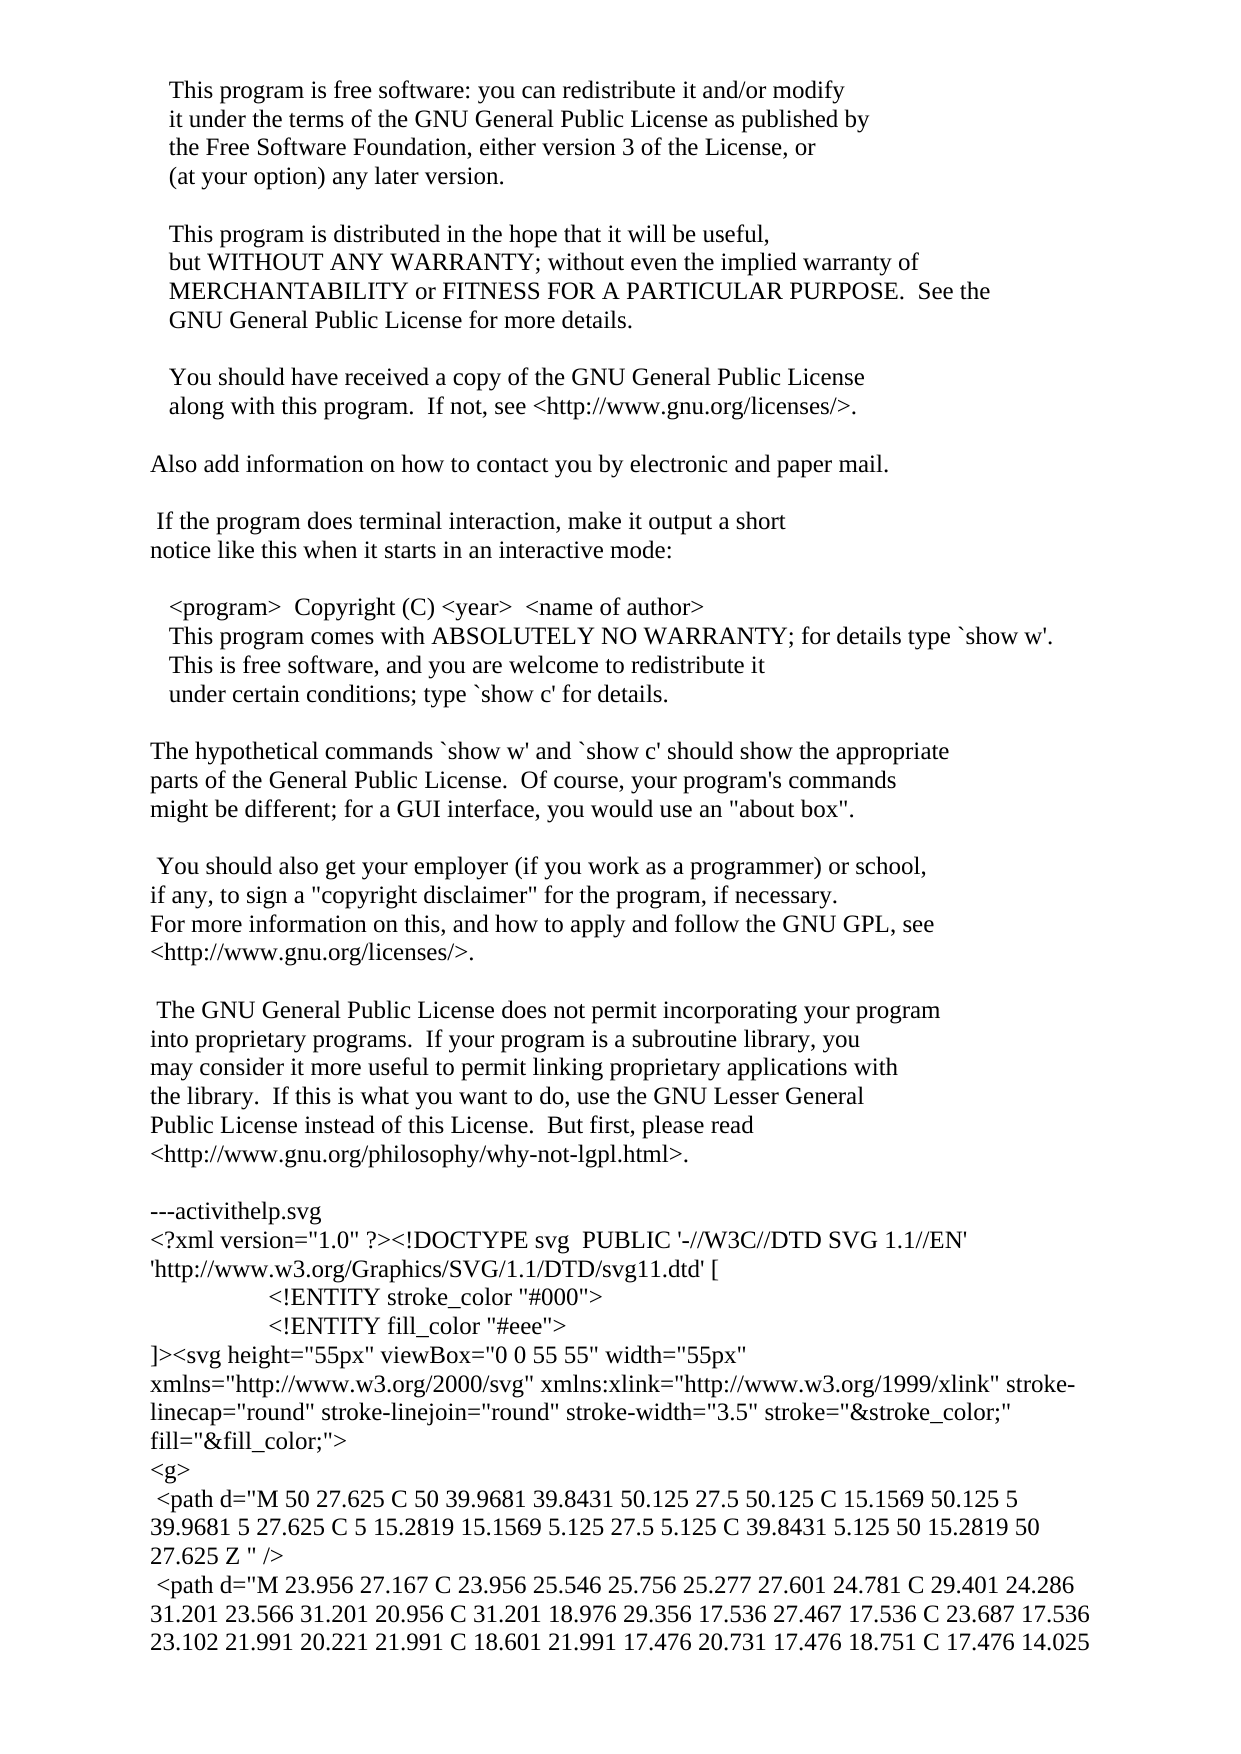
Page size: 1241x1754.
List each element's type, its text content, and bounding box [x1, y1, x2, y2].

text the library. If this is what you want to do, use the GNU Lesser General [150, 1081, 1090, 1110]
text The hypothetical commands `show w' and `show c' should show the appropriate [150, 736, 1090, 765]
text it under the terms of the GNU General Public License as published by [150, 104, 1090, 132]
text Also add information on how to contact you by electronic and paper mail. [150, 449, 1090, 477]
text <?xml version="1.0" ?><!DOCTYPE svg PUBLIC '-//W3C//DTD SVG 1.1//EN' 'http://www.w3.org/Graphics/SVG/1.1/DTD/svg11.dtd' [ [150, 1225, 1090, 1282]
text This is free software, and you are welcome to redistribute it [150, 650, 1090, 679]
text Public License instead of this License. But first, please read [150, 1110, 1090, 1139]
text ]><svg height="55px" viewBox="0 0 55 55" width="55px" xmlns="http://www.w3.org/2000/svg" xmlns:xlink="http://www.w3.org/1999/xlink" stroke-linecap="round" stroke-linejoin="round" stroke-width="3.5" stroke="&stroke_color;" fill="&fill_color;"> [150, 1340, 1090, 1455]
text (at your option) any later version. [150, 161, 1090, 190]
text This program is free software: you can redistribute it and/or modify [150, 75, 1090, 104]
text notice like this when it starts in an interactive mode: [150, 535, 1090, 564]
text the Free Software Foundation, either version 3 of the License, or [150, 132, 1090, 161]
text <http://www.gnu.org/philosophy/why-not-lgpl.html>. [150, 1139, 1090, 1167]
text You should also get your employer (if you work as a programmer) or school, [150, 851, 1090, 880]
text <path d="M 23.956 27.167 C 23.956 25.546 25.756 25.277 27.601 24.781 C 29.401 24.286 31.201 23.566 31.201 20.956 C 31.201 18.976 29.356 17.536 27.467 17.536 C 23.687 17.536 23.102 21.991 20.221 21.991 C 18.601 21.991 17.476 20.731 17.476 18.751 C 17.476 14.025 [150, 1570, 1090, 1656]
text <!ENTITY stroke_color "#000"> [150, 1282, 1090, 1311]
text might be different; for a GUI interface, you would use an "about box". [150, 794, 1090, 822]
text <path d="M 50 27.625 C 50 39.9681 39.8431 50.125 27.5 50.125 C 15.1569 50.125 5 39.9681 5 27.625 C 5 15.2819 15.1569 5.125 27.5 5.125 C 39.8431 5.125 50 15.2819 50 27.625 Z " /> [150, 1484, 1090, 1570]
text This program is distributed in the hope that it will be useful, [150, 219, 1090, 247]
text along with this program. If not, see <http://www.gnu.org/licenses/>. [150, 391, 1090, 420]
text parts of the General Public License. Of course, your program's commands [150, 765, 1090, 794]
text <g> [150, 1455, 1090, 1484]
text <program> Copyright (C) <year> <name of author> [150, 592, 1090, 621]
text may consider it more useful to permit linking proprietary applications with [150, 1052, 1090, 1081]
text GNU General Public License for more details. [150, 305, 1090, 334]
text You should have received a copy of the GNU General Public License [150, 362, 1090, 391]
text but WITHOUT ANY WARRANTY; without even the implied warranty of [150, 247, 1090, 276]
text into proprietary programs. If your program is a subroutine library, you [150, 1024, 1090, 1052]
text if any, to sign a "copyright disclaimer" for the program, if necessary. [150, 880, 1090, 909]
text <http://www.gnu.org/licenses/>. [150, 937, 1090, 966]
text <!ENTITY fill_color "#eee"> [150, 1311, 1090, 1340]
text This program comes with ABSOLUTELY NO WARRANTY; for details type `show w'. [150, 621, 1090, 650]
text The GNU General Public License does not permit incorporating your program [150, 995, 1090, 1024]
text under certain conditions; type `show c' for details. [150, 679, 1090, 707]
text MERCHANTABILITY or FITNESS FOR A PARTICULAR PURPOSE. See the [150, 276, 1090, 305]
text If the program does terminal interaction, make it output a short [150, 506, 1090, 535]
text ---activithelp.svg [150, 1196, 1090, 1225]
text For more information on this, and how to apply and follow the GNU GPL, see [150, 909, 1090, 937]
